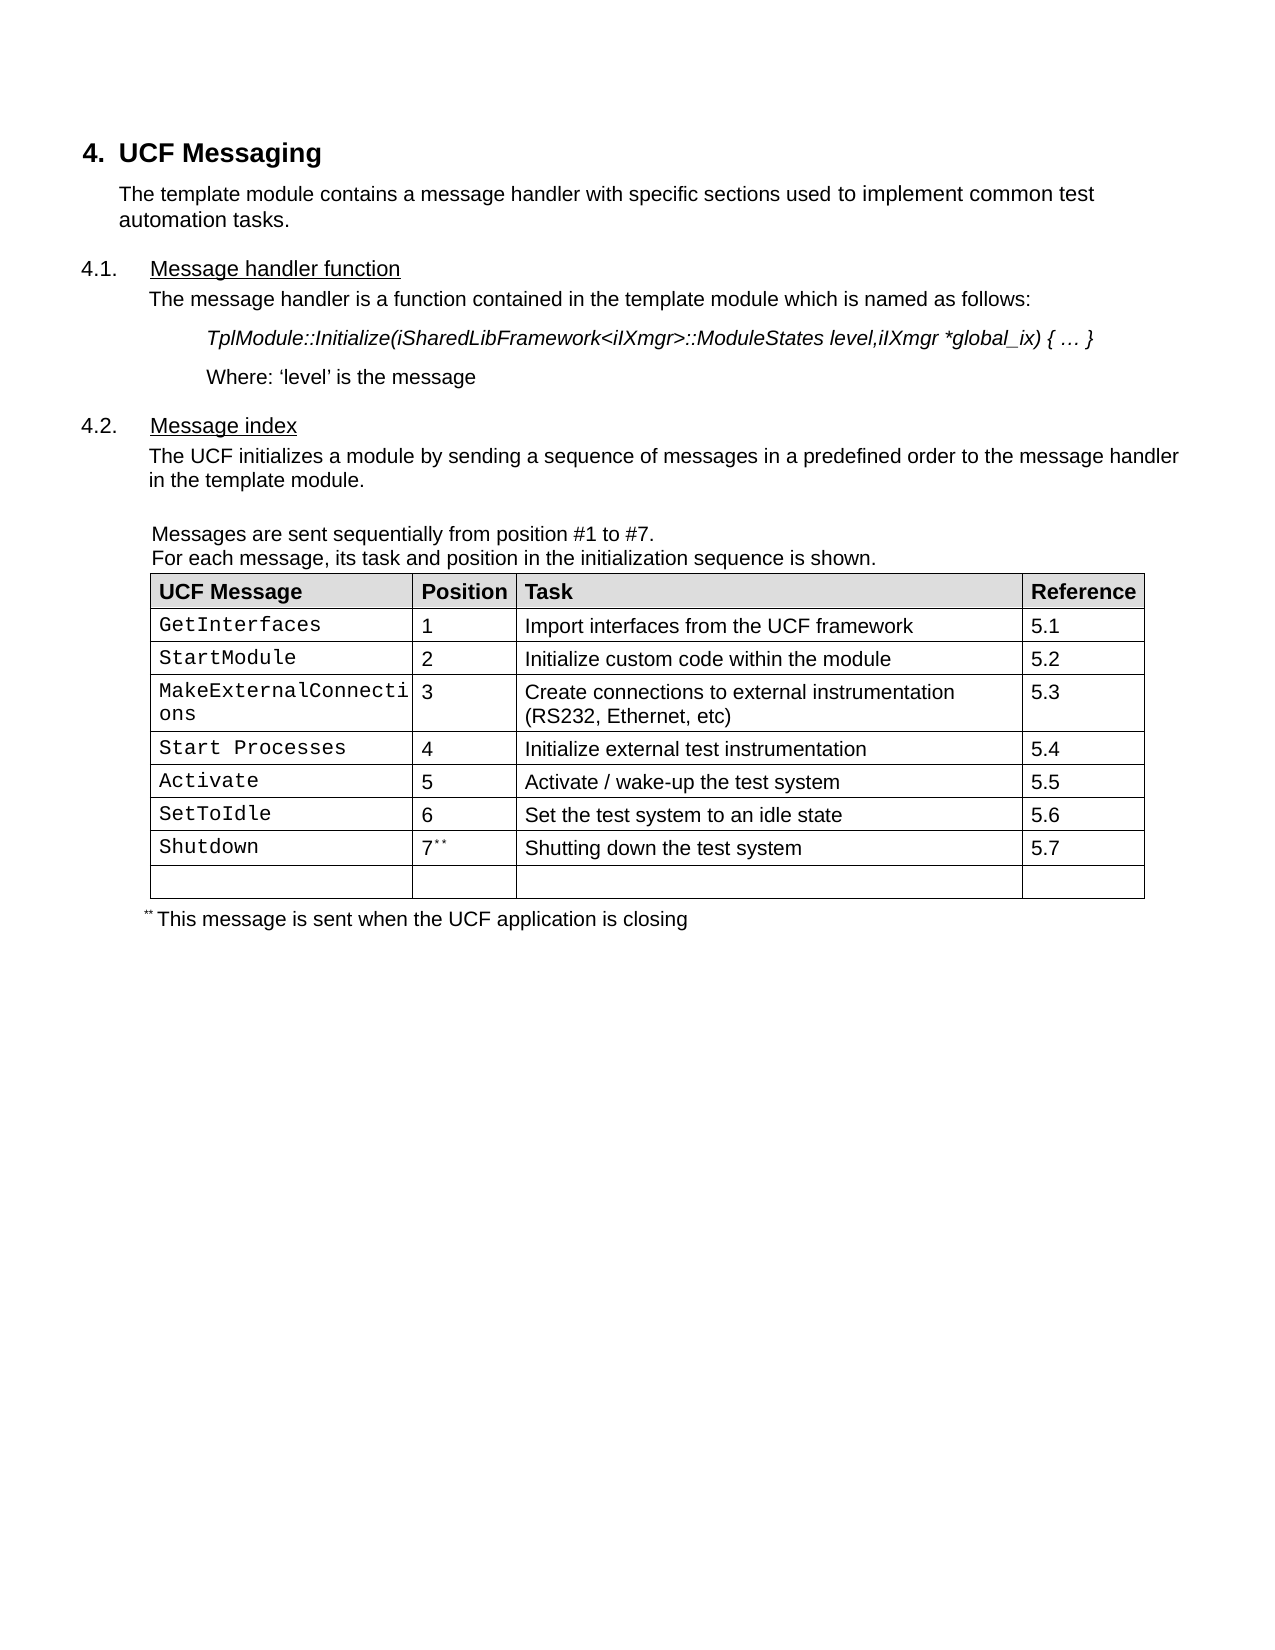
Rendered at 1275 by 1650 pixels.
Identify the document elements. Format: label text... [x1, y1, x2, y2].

table_cell [151, 866, 412, 898]
table_cell 4 [413, 732, 516, 764]
table_cell Activate [151, 765, 412, 797]
table_cell 5.3 [1023, 675, 1144, 731]
table_cell 3 [413, 675, 516, 731]
table_cell Start Processes [151, 732, 412, 764]
table_cell [517, 866, 1022, 898]
table_header Task [517, 574, 1022, 607]
table_cell 7** [413, 831, 516, 865]
subtitle UCF Messaging [75, 137, 1200, 169]
table_cell 6 [413, 798, 516, 830]
table_cell 5.7 [1023, 831, 1144, 865]
table_cell 1 [413, 609, 516, 641]
table_cell Shutting down the test system [517, 831, 1022, 865]
table_header Position [413, 574, 516, 607]
text For each message, its task and position in the initialization sequence is shown. [151, 546, 1200, 570]
text TplModule::Initialize(iSharedLibFramework<iIXmgr>::ModuleStates level,iIXmgr *global_ix) { … } [206, 326, 1200, 350]
table_cell Initialize custom code within the module [517, 642, 1022, 674]
table_cell Set the test system to an idle state [517, 798, 1022, 830]
table_cell StartModule [151, 642, 412, 674]
text The UCF initializes a module by sending a sequence of messages in a predefined order to the message handler in the template module. [148, 444, 1200, 492]
table_cell Shutdown [151, 831, 412, 865]
text Where: ‘level’ is the message [206, 365, 1200, 389]
table_header UCF Message [151, 574, 412, 607]
table_cell 5.2 [1023, 642, 1144, 674]
table_cell 5.4 [1023, 732, 1144, 764]
table_cell 5.1 [1023, 609, 1144, 641]
table_cell 5.6 [1023, 798, 1144, 830]
table_cell Create connections to external instrumentation (RS232, Ethernet, etc) [517, 675, 1022, 731]
subtitle Message handler function [75, 256, 1200, 281]
text The template module contains a message handler with specific sections used to implement common test automation tasks. [119, 181, 1200, 232]
table_cell Activate / wake-up the test system [517, 765, 1022, 797]
table_cell 5 [413, 765, 516, 797]
table_cell [1023, 866, 1144, 898]
text ** This message is sent when the UCF application is closing [144, 907, 1200, 931]
subtitle Message index [75, 413, 1200, 438]
table_cell Import interfaces from the UCF framework [517, 609, 1022, 641]
table_cell GetInterfaces [151, 609, 412, 641]
table_cell [413, 866, 516, 898]
table_header Reference [1023, 574, 1144, 607]
text The message handler is a function contained in the template module which is named as follows: [148, 287, 1200, 311]
text Messages are sent sequentially from position #1 to #7. [151, 522, 1200, 546]
table_cell 5.5 [1023, 765, 1144, 797]
table_cell Initialize external test instrumentation [517, 732, 1022, 764]
table_cell MakeExternalConnections [151, 675, 412, 731]
table_cell 2 [413, 642, 516, 674]
table_cell SetToIdle [151, 798, 412, 830]
